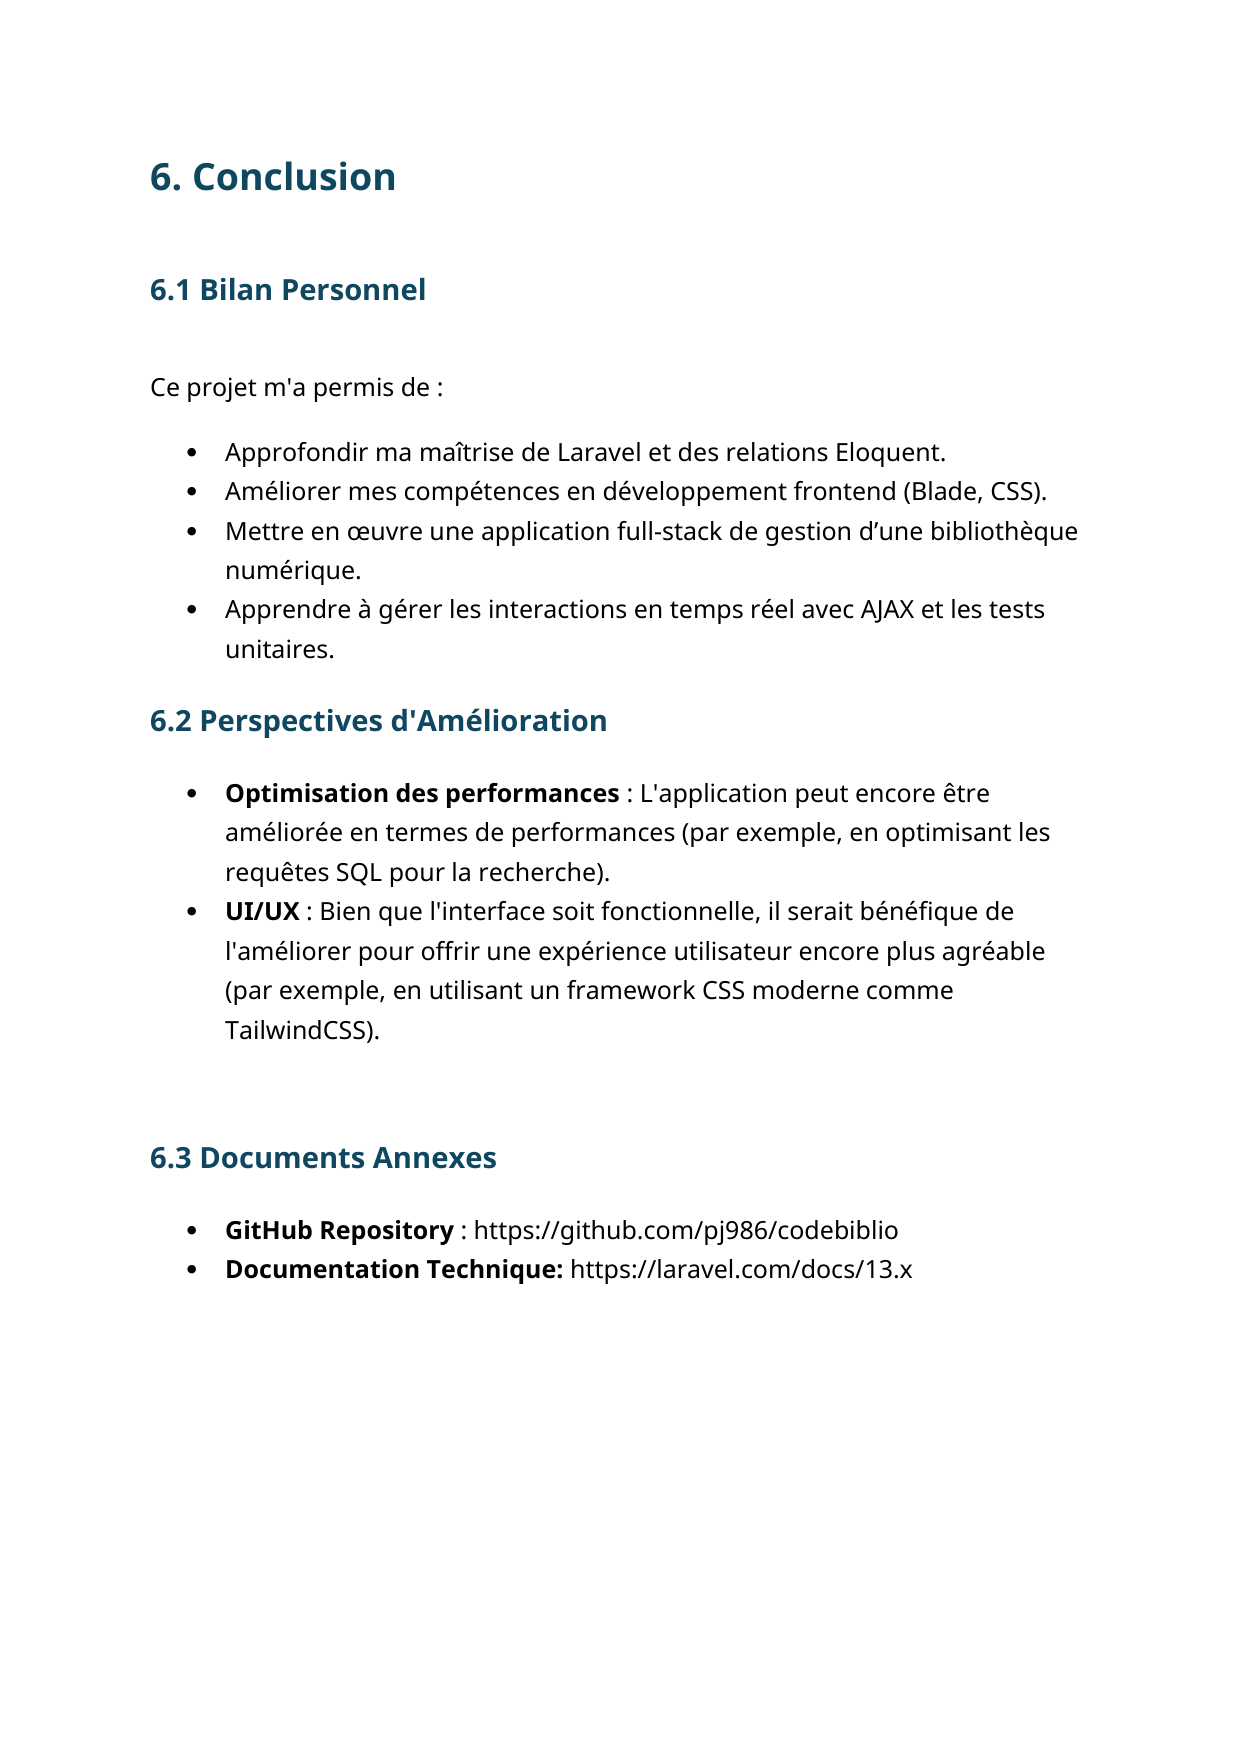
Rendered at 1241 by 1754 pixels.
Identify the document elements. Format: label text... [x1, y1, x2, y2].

list Améliorer mes compétences en développement frontend (Blade, CSS). [187, 474, 1090, 508]
list Approfondir ma maîtrise de Laravel et des relations Eloquent. [187, 434, 1090, 468]
subtitle 6. Conclusion [150, 150, 1090, 201]
text Ce projet m'a permis de : [150, 370, 1090, 404]
list Mettre en œuvre une application full-stack de gestion d’une bibliothèque numérique. [187, 513, 1090, 587]
subtitle 6.2 Perspectives d'Amélioration [150, 700, 1090, 740]
list UI/UX : Bien que l'interface soit fonctionnelle, il serait bénéfique de l'améliorer pour offrir une expérience utilisateur encore plus agréable (par exemple, en utilisant un framework CSS moderne comme TailwindCSS). [187, 894, 1090, 1047]
list GitHub Repository : https://github.com/pj986/codebiblio [187, 1213, 1090, 1247]
list Documentation Technique: https://laravel.com/docs/13.x [187, 1252, 1090, 1286]
list Apprendre à gérer les interactions en temps réel avec AJAX et les tests unitaires. [187, 592, 1090, 666]
subtitle 6.3 Documents Annexes [150, 1137, 1090, 1177]
subtitle 6.1 Bilan Personnel [150, 269, 1090, 309]
list Optimisation des performances : L'application peut encore être améliorée en termes de performances (par exemple, en optimisant les requêtes SQL pour la recherche). [187, 776, 1090, 889]
